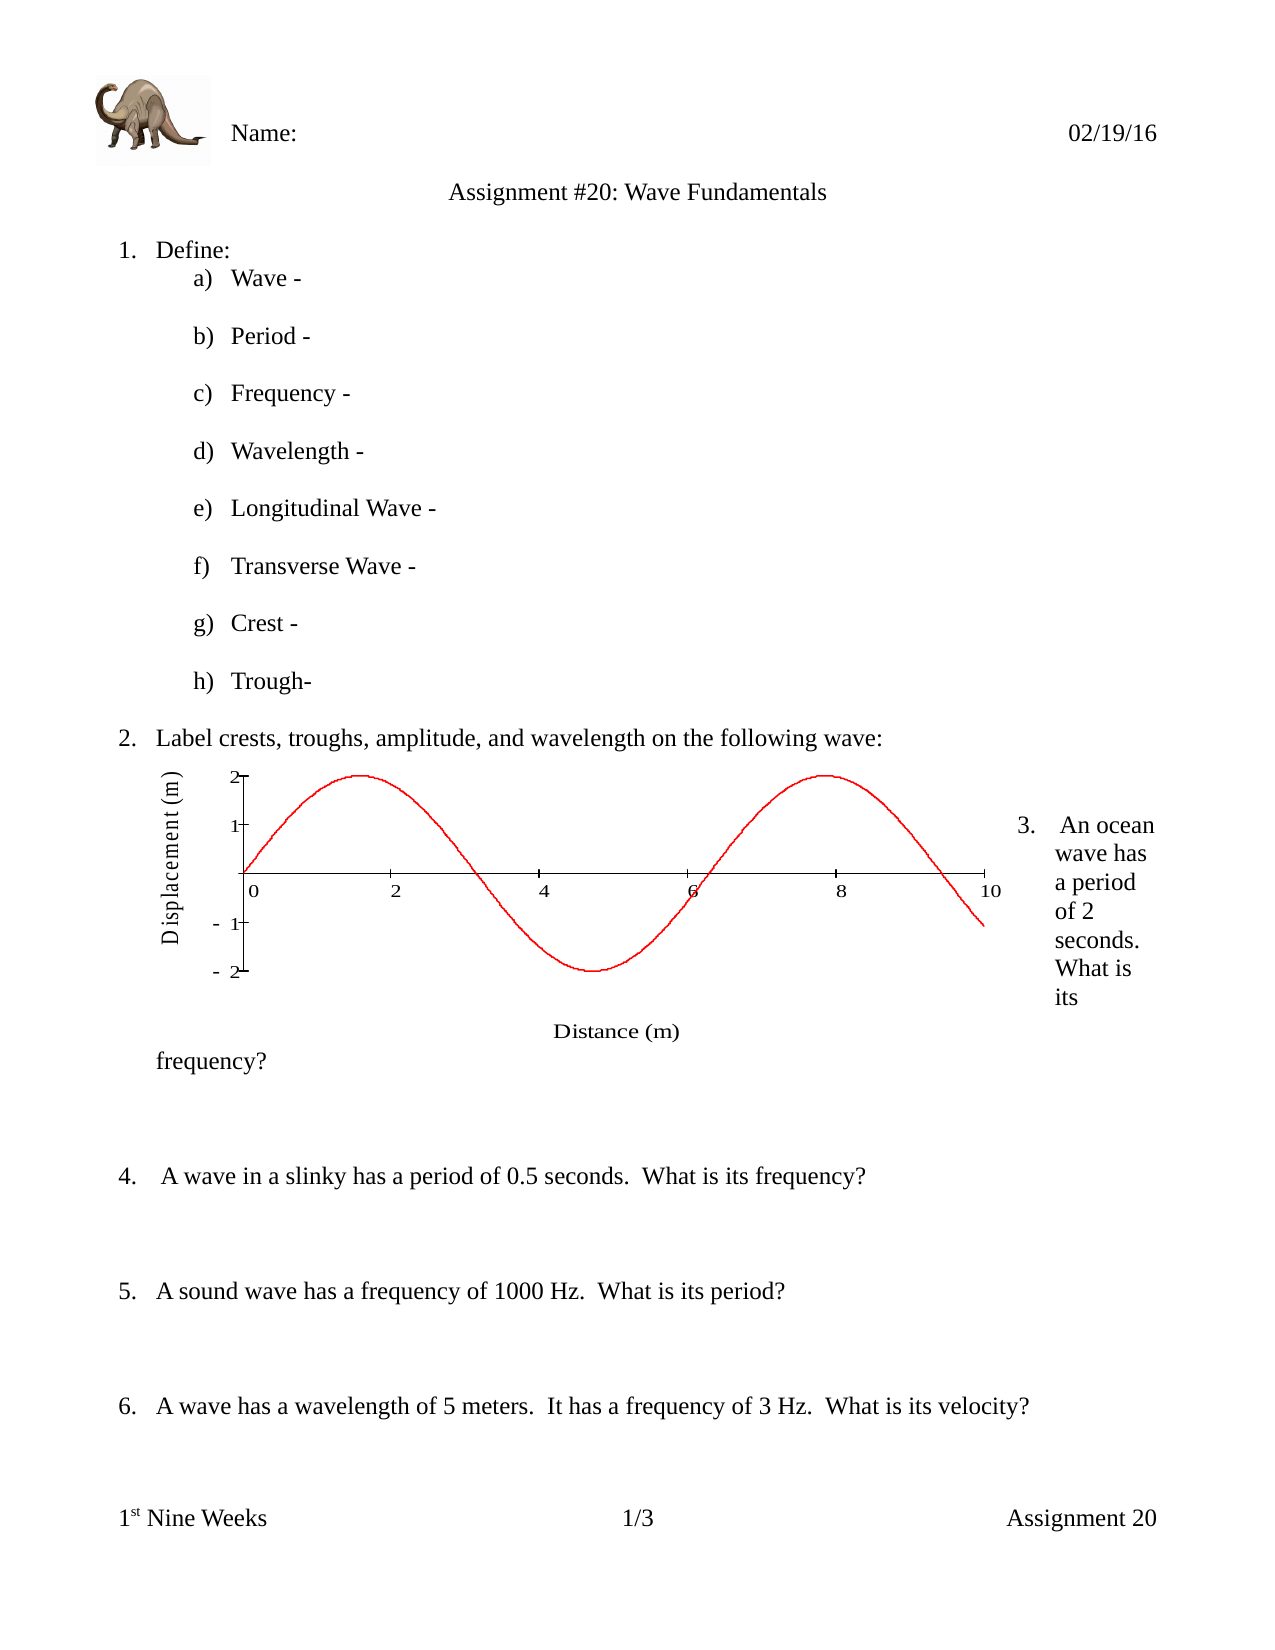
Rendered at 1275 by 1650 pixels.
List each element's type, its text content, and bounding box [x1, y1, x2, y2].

list Trough- [193, 666, 1157, 695]
list An ocean wave has a period of 2 seconds. What is its frequency? [118, 810, 1157, 1074]
list Longitudinal Wave - [193, 493, 1157, 522]
list A sound wave has a frequency of 1000 Hz. What is its period? [118, 1276, 1157, 1304]
list A wave in a slinky has a period of 0.5 seconds. What is its frequency? [118, 1161, 1157, 1189]
list Transverse Wave - [193, 551, 1157, 580]
list Crest - [193, 608, 1157, 637]
list Wave - [193, 263, 1157, 292]
picture [95, 75, 211, 166]
list Period - [193, 321, 1157, 350]
text Assignment #20: Wave Fundamentals [118, 177, 1157, 206]
list Frequency - [193, 378, 1157, 407]
list Wavelength - [193, 436, 1157, 465]
list A wave has a wavelength of 5 meters. It has a frequency of 3 Hz. What is its velocity? [118, 1391, 1157, 1419]
list Define: [118, 235, 1157, 263]
list Label crests, troughs, amplitude, and wavelength on the following wave: [118, 723, 1157, 752]
